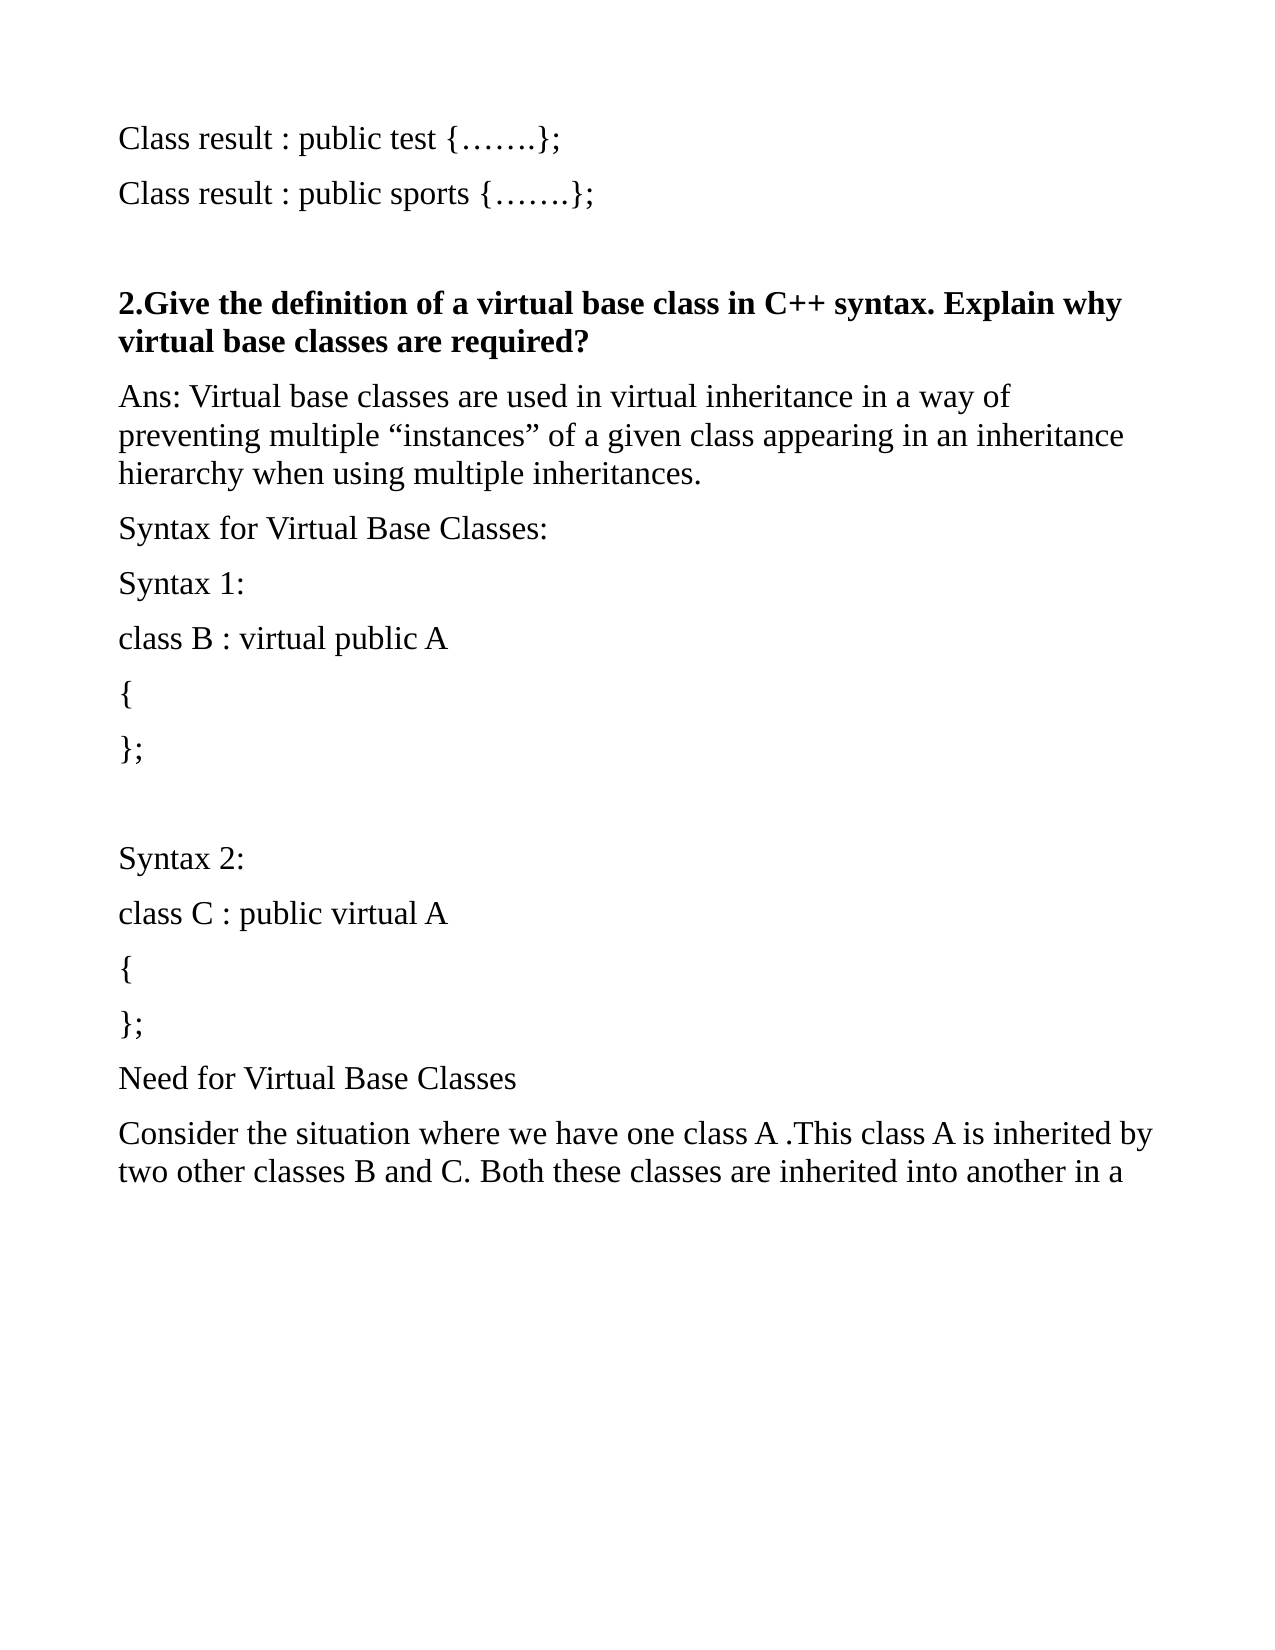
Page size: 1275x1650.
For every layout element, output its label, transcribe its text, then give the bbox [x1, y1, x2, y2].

text }; [118, 1003, 1157, 1041]
text Class result : public sports {…….}; [118, 173, 1157, 211]
text Ans: Virtual base classes are used in virtual inheritance in a way of preventing multiple “instances” of a given class appearing in an inheritance hierarchy when using multiple inheritances. [118, 376, 1157, 491]
text class C : public virtual A [118, 893, 1157, 931]
text 2.Give the definition of a virtual base class in C++ syntax. Explain why virtual base classes are required? [118, 283, 1157, 360]
text { [118, 673, 1157, 711]
text Consider the situation where we have one class A .This class A is inherited by two other classes B and C. Both these classes are inherited into another in a [118, 1113, 1157, 1190]
text Syntax 2: [118, 838, 1157, 876]
text class B : virtual public A [118, 618, 1157, 656]
text Syntax 1: [118, 563, 1157, 601]
text }; [118, 728, 1157, 766]
text Class result : public test {…….}; [118, 118, 1157, 156]
text Syntax for Virtual Base Classes: [118, 508, 1157, 546]
text Need for Virtual Base Classes [118, 1058, 1157, 1096]
text { [118, 948, 1157, 986]
